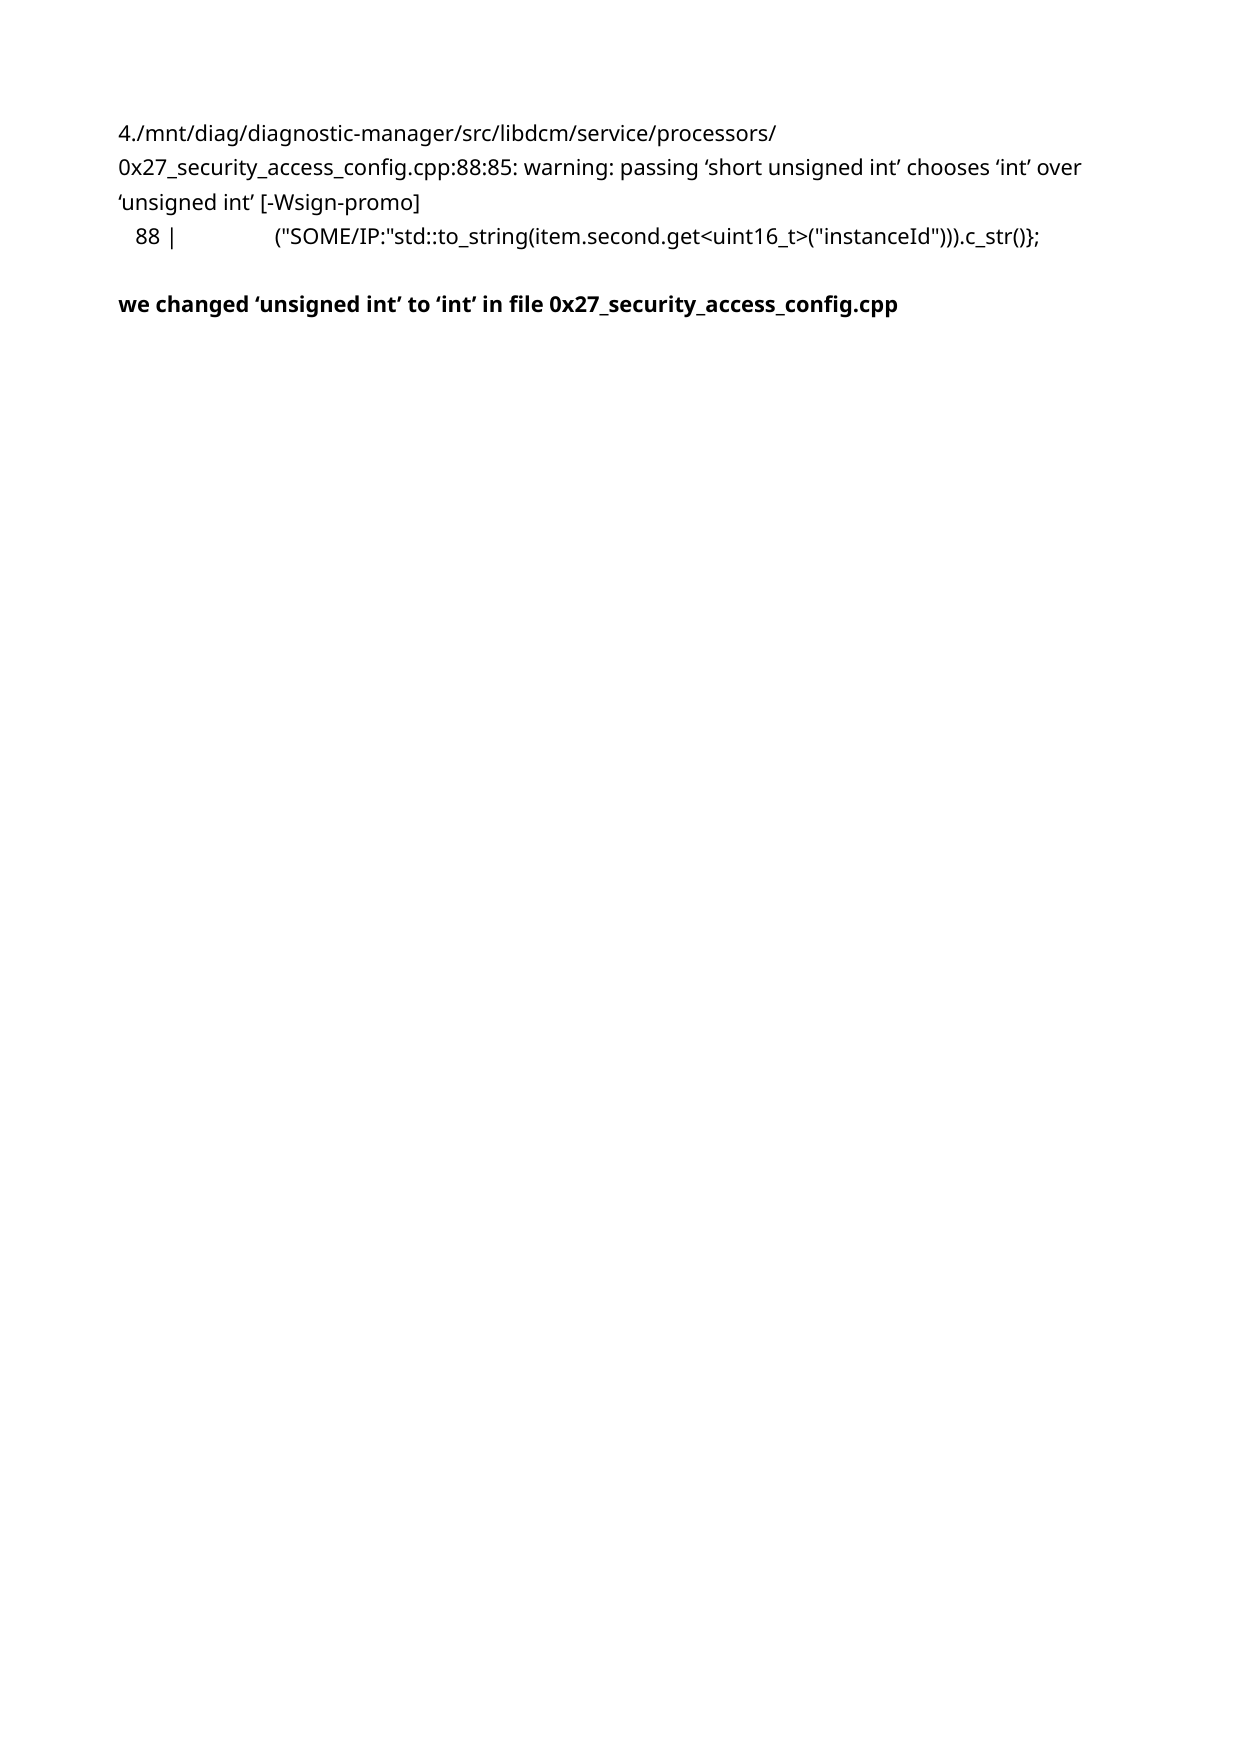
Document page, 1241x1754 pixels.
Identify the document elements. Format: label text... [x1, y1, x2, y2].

text 88 | ("SOME/IP:"std::to_string(item.second.get<uint16_t>("instanceId"))).c_str()}; [118, 221, 1122, 250]
text we changed ‘unsigned int’ to ‘int’ in file 0x27_security_access_config.cpp [118, 289, 1122, 319]
text 4./mnt/diag/diagnostic-manager/src/libdcm/service/processors/0x27_security_access_config.cpp:88:85: warning: passing ‘short unsigned int’ chooses ‘int’ over ‘unsigned int’ [-Wsign-promo] [118, 118, 1122, 216]
